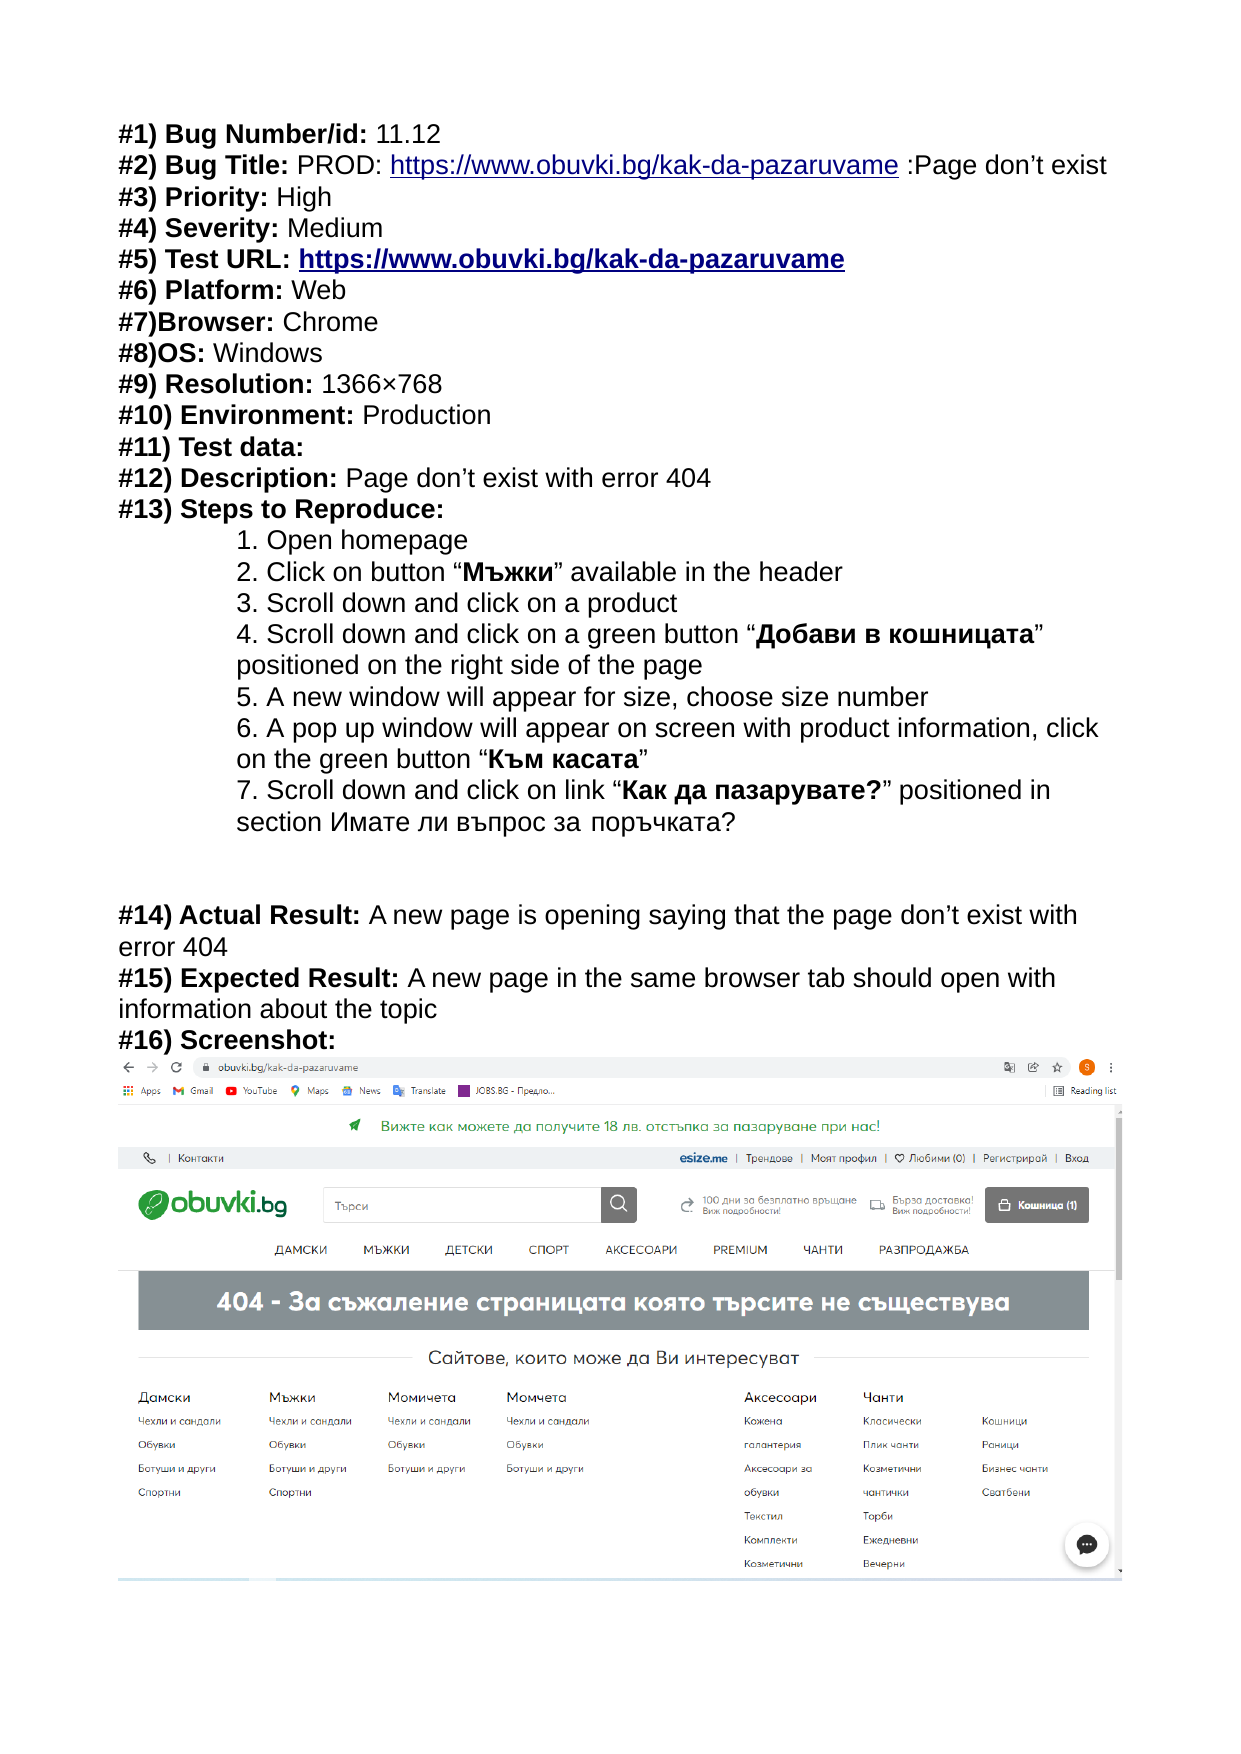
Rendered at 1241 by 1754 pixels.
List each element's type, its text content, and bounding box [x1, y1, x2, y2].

text #4) Severity: Medium [118, 212, 1122, 243]
text #16) Screenshot: [118, 1024, 1122, 1055]
text 4. Scroll down and click on a green button “Добави в кошницата” positioned on the right side of the page [118, 618, 1122, 681]
text #14) Actual Result: A new page is opening saying that the page don’t exist with error 404 [118, 899, 1122, 962]
text 6. A pop up window will appear on screen with product information, click on the green button “Към касата” [118, 712, 1122, 774]
text 7. Scroll down and click on link “Как да пазарувате?” positioned in section Имате ли въпрос за поръчката? [118, 774, 1122, 837]
text #1) Bug Number/id: 11.12 [118, 118, 1122, 149]
text #15) Expected Result: A new page in the same browser tab should open with information about the topic [118, 962, 1122, 1024]
text #9) Resolution: 1366×768 [118, 368, 1122, 399]
text 3. Scroll down and click on a product [118, 587, 1122, 618]
text #10) Environment: Production [118, 399, 1122, 431]
text #12) Description: Page don’t exist with error 404 [118, 462, 1122, 493]
text 2. Click on button “Мъжки” available in the header [118, 556, 1122, 587]
text #5) Test URL: https://www.obuvki.bg/kak-da-pazaruvame [118, 243, 1122, 274]
text #11) Test data: [118, 431, 1122, 462]
text #8)OS: Windows [118, 337, 1122, 368]
picture [118, 1055, 1123, 1581]
text 1. Open homepage [118, 524, 1122, 556]
text #3) Priority: High [118, 181, 1122, 212]
text #13) Steps to Reproduce: [118, 493, 1122, 524]
text 5. A new window will appear for size, choose size number [118, 681, 1122, 712]
text #6) Platform: Web [118, 274, 1122, 306]
text #2) Bug Title: PROD: https://www.obuvki.bg/kak-da-pazaruvame :Page don’t exist [118, 149, 1122, 181]
text #7)Browser: Chrome [118, 306, 1122, 337]
